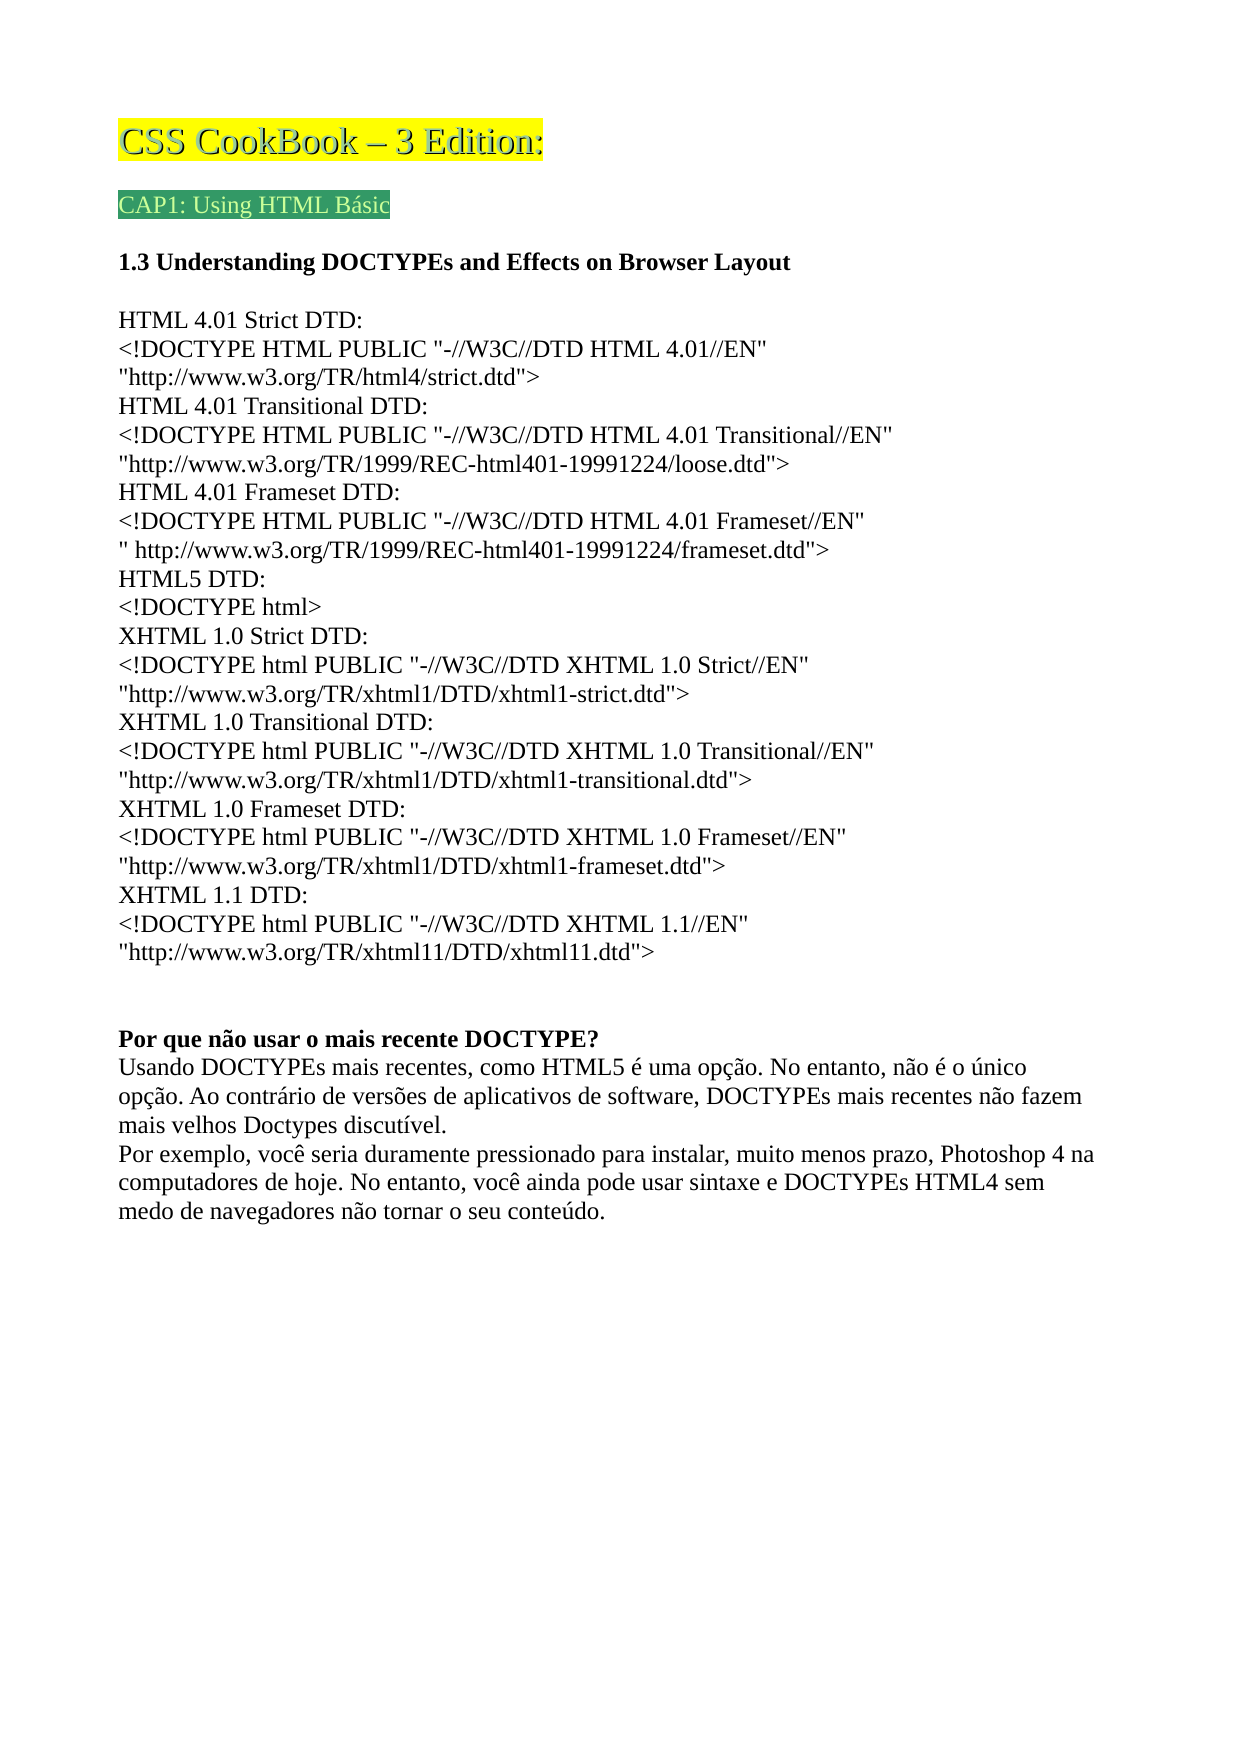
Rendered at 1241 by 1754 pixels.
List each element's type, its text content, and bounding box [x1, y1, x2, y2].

text "http://www.w3.org/TR/html4/strict.dtd"> [118, 362, 1122, 391]
text <!DOCTYPE HTML PUBLIC "-//W3C//DTD HTML 4.01//EN" [118, 334, 1122, 362]
text <!DOCTYPE html PUBLIC "-//W3C//DTD XHTML 1.1//EN" [118, 909, 1122, 937]
text HTML 4.01 Frameset DTD: [118, 477, 1122, 506]
text CSS CookBook – 3 Edition: CAP1: Using HTML Básic 1.3 Understanding DOCTYPEs and Effects on Browser Layout HTML 4.01 Strict DTD: [118, 118, 1122, 334]
text HTML5 DTD: [118, 564, 1122, 592]
text <!DOCTYPE html> [118, 592, 1122, 621]
text XHTML 1.0 Transitional DTD: [118, 707, 1122, 736]
text XHTML 1.0 Frameset DTD: [118, 794, 1122, 822]
text <!DOCTYPE html PUBLIC "-//W3C//DTD XHTML 1.0 Transitional//EN" [118, 736, 1122, 765]
text HTML 4.01 Transitional DTD: [118, 391, 1122, 420]
text <!DOCTYPE html PUBLIC "-//W3C//DTD XHTML 1.0 Frameset//EN" [118, 822, 1122, 851]
text XHTML 1.0 Strict DTD: [118, 621, 1122, 650]
text "http://www.w3.org/TR/xhtml1/DTD/xhtml1-transitional.dtd"> [118, 765, 1122, 794]
text <!DOCTYPE html PUBLIC "-//W3C//DTD XHTML 1.0 Strict//EN" [118, 650, 1122, 679]
text "http://www.w3.org/TR/xhtml11/DTD/xhtml11.dtd"> [118, 937, 1122, 995]
text <!DOCTYPE HTML PUBLIC "-//W3C//DTD HTML 4.01 Transitional//EN" [118, 420, 1122, 449]
text <!DOCTYPE HTML PUBLIC "-//W3C//DTD HTML 4.01 Frameset//EN" [118, 506, 1122, 535]
text "http://www.w3.org/TR/1999/REC-html401-19991224/loose.dtd"> [118, 449, 1122, 477]
text Por que não usar o mais recente DOCTYPE? Usando DOCTYPEs mais recentes, como HTML5 é uma opção. No entanto, não é o único opção. Ao contrário de versões de aplicativos de software, DOCTYPEs mais recentes não fazem mais velhos Doctypes discutível. Por exemplo, você seria duramente pressionado para instalar, muito menos prazo, Photoshop 4 na computadores de hoje. No entanto, você ainda pode usar sintaxe e DOCTYPEs HTML4 sem medo de navegadores não tornar o seu conteúdo. [118, 1024, 1122, 1225]
text " http://www.w3.org/TR/1999/REC-html401-19991224/frameset.dtd"> [118, 535, 1122, 564]
text "http://www.w3.org/TR/xhtml1/DTD/xhtml1-strict.dtd"> [118, 679, 1122, 707]
text XHTML 1.1 DTD: [118, 880, 1122, 909]
text "http://www.w3.org/TR/xhtml1/DTD/xhtml1-frameset.dtd"> [118, 851, 1122, 880]
